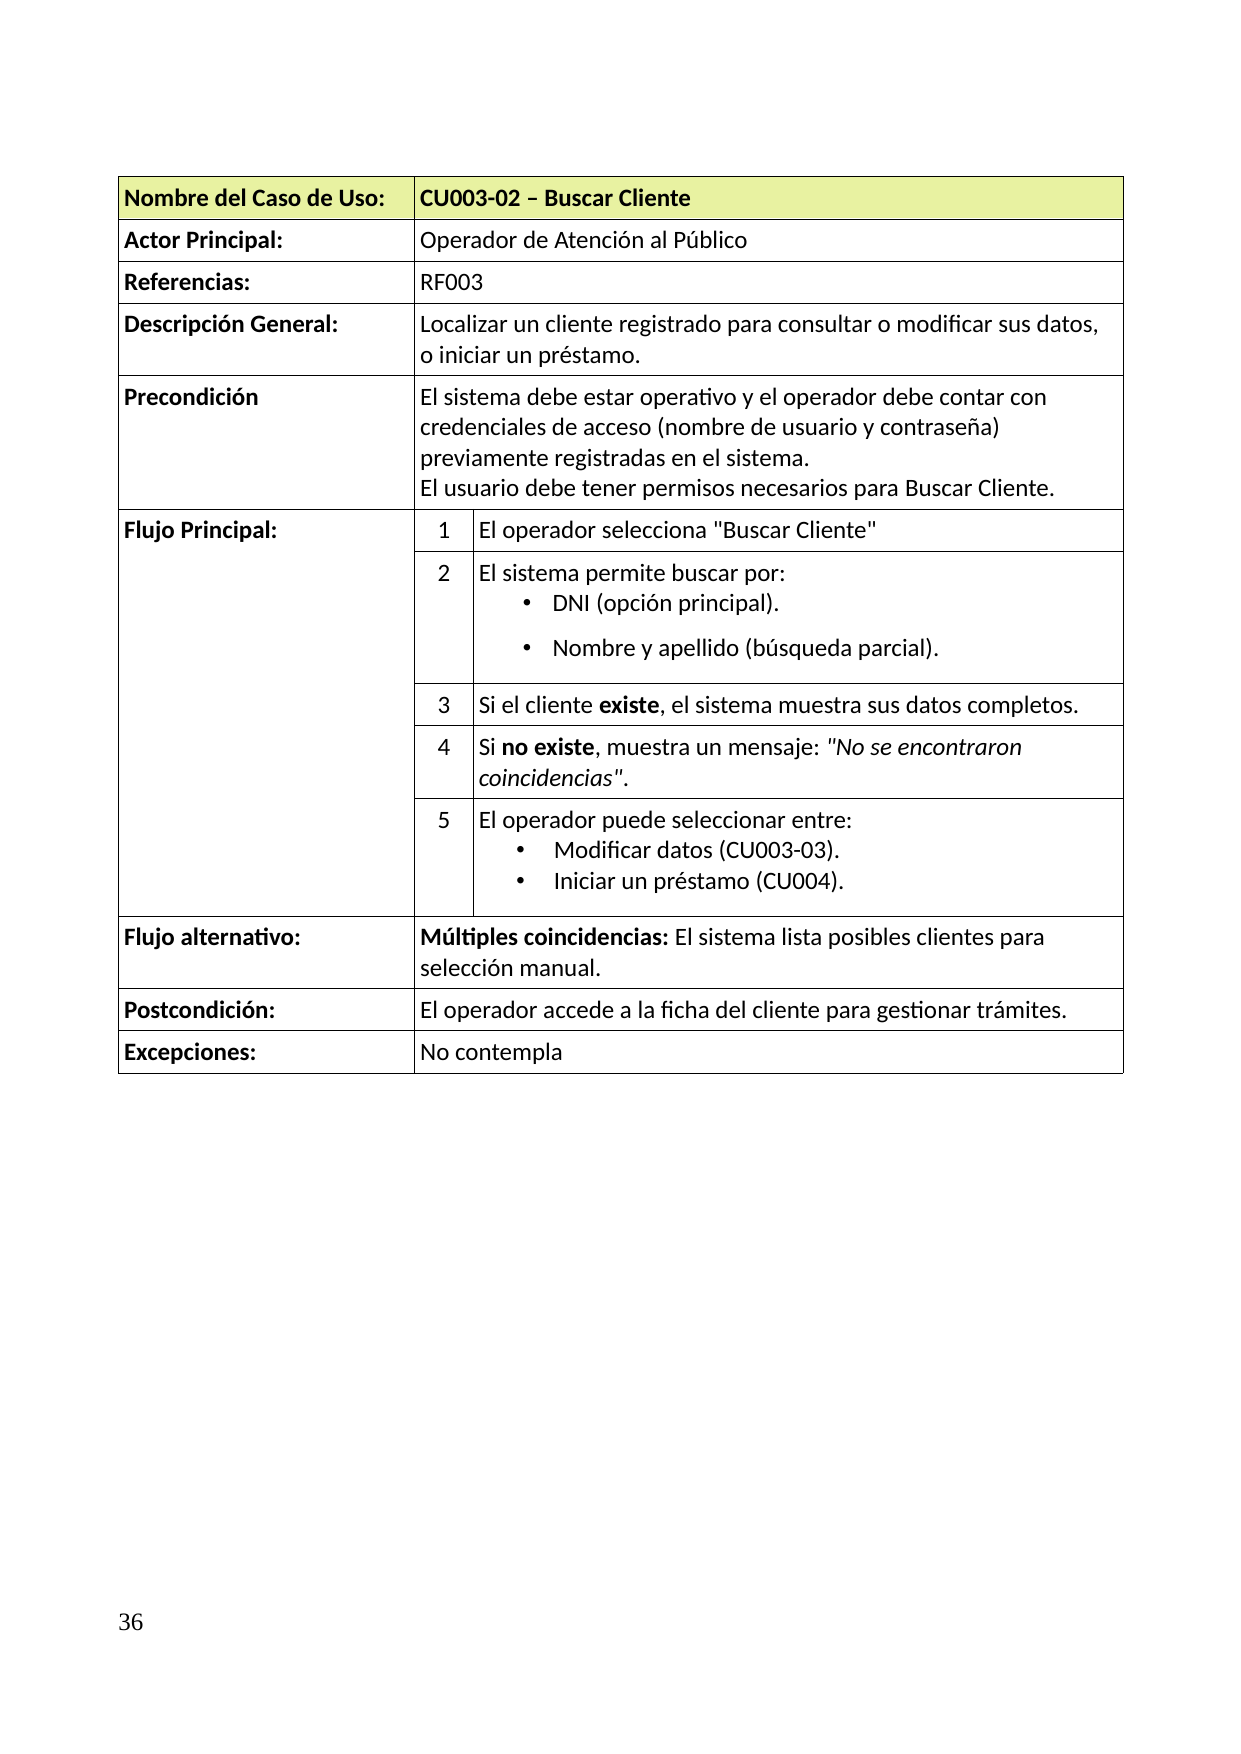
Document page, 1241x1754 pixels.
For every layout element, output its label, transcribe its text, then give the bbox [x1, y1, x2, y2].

table_cell 2 [415, 552, 473, 683]
table_cell Referencias: [119, 262, 414, 303]
table_cell El operador puede seleccionar entre: Modificar datos (CU003-03). Iniciar un préstamo (CU004). [474, 799, 1123, 916]
table_cell 4 [415, 726, 473, 798]
table_cell Localizar un cliente registrado para consultar o modificar sus datos, o iniciar un préstamo. [415, 304, 1123, 375]
table_header CU003-02 – Buscar Cliente [415, 177, 1123, 218]
table_cell El operador selecciona "Buscar Cliente" [474, 510, 1123, 551]
table_cell El sistema debe estar operativo y el operador debe contar con credenciales de acceso (nombre de usuario y contraseña) previamente registradas en el sistema. El usuario debe tener permisos necesarios para Buscar Cliente. [415, 376, 1123, 509]
table_cell Postcondición: [119, 989, 414, 1030]
table_cell 1 [415, 510, 473, 551]
table_cell El sistema permite buscar por: DNI (opción principal). Nombre y apellido (búsqueda parcial). [474, 552, 1123, 683]
table_cell 3 [415, 684, 473, 725]
table_header Nombre del Caso de Uso: [119, 177, 414, 218]
table_cell Operador de Atención al Público [415, 220, 1123, 261]
table_cell No contempla [415, 1031, 1123, 1072]
table_cell El operador accede a la ficha del cliente para gestionar trámites. [415, 989, 1123, 1030]
table_cell Si el cliente existe, el sistema muestra sus datos completos. [474, 684, 1123, 725]
table_cell Flujo alternativo: [119, 917, 414, 988]
table_cell 5 [415, 799, 473, 916]
table_cell Flujo Principal: [119, 510, 414, 916]
table_cell Precondición [119, 376, 414, 509]
table_cell Excepciones: [119, 1031, 414, 1072]
table_cell RF003 [415, 262, 1123, 303]
table_cell Múltiples coincidencias: El sistema lista posibles clientes para selección manual. [415, 917, 1123, 988]
table_cell Descripción General: [119, 304, 414, 375]
table_cell Si no existe, muestra un mensaje: "No se encontraron coincidencias". [474, 726, 1123, 798]
table_cell Actor Principal: [119, 220, 414, 261]
